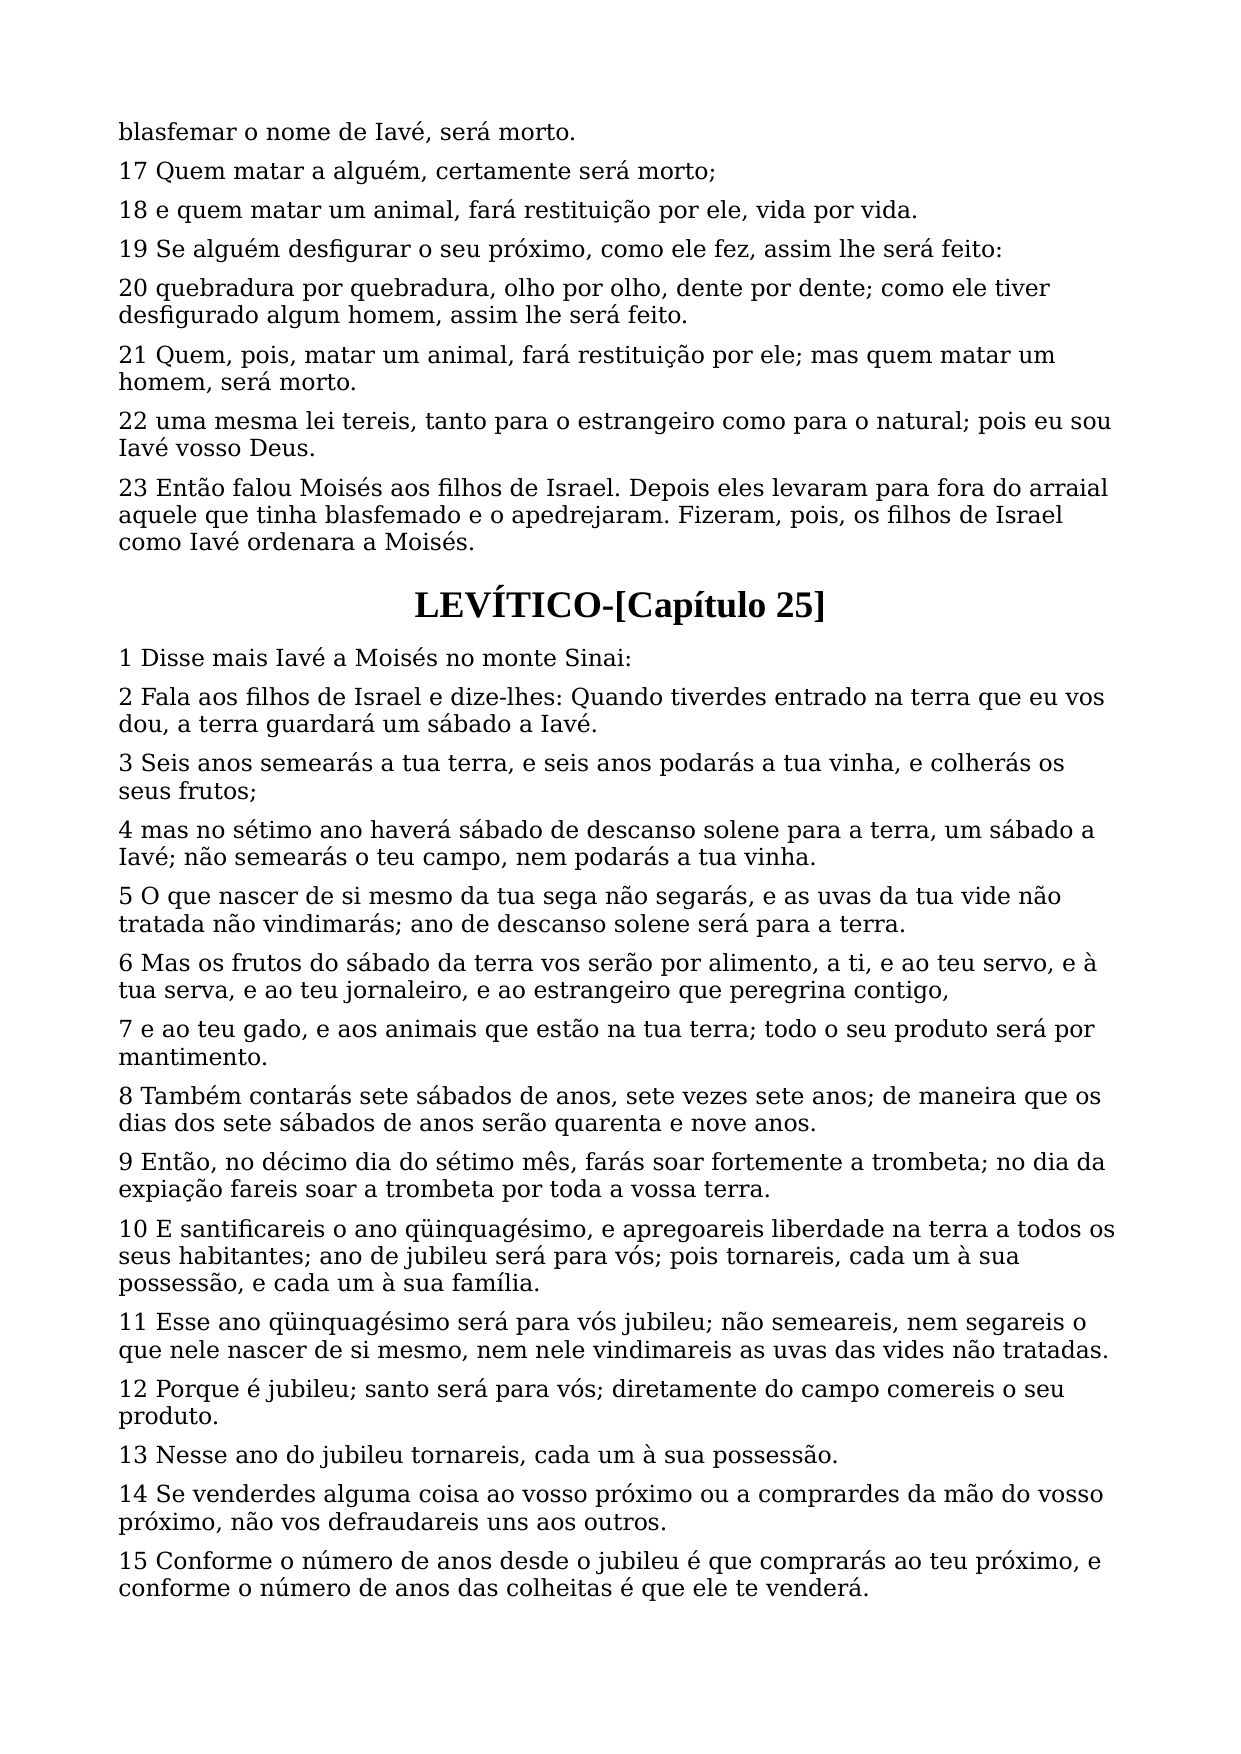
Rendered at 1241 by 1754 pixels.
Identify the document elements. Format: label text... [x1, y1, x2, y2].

subtitle LEVÍTICO-[Capítulo 25] [118, 583, 1122, 626]
text 15 Conforme o número de anos desde o jubileu é que comprarás ao teu próximo, e conforme o número de anos das colheitas é que ele te venderá. [118, 1547, 1122, 1602]
text blasfemar o nome de Iavé, será morto. [118, 118, 1122, 145]
text 9 Então, no décimo dia do sétimo mês, farás soar fortemente a trombeta; no dia da expiação fareis soar a trombeta por toda a vossa terra. [118, 1149, 1122, 1203]
text 22 uma mesma lei tereis, tanto para o estrangeiro como para o natural; pois eu sou Iavé vosso Deus. [118, 408, 1122, 462]
text 23 Então falou Moisés aos filhos de Israel. Depois eles levaram para fora do arraial aquele que tinha blasfemado e o apedrejaram. Fizeram, pois, os filhos de Israel como Iavé ordenara a Moisés. [118, 474, 1122, 556]
text 12 Porque é jubileu; santo será para vós; diretamente do campo comereis o seu produto. [118, 1375, 1122, 1430]
text 18 e quem matar um animal, fará restituição por ele, vida por vida. [118, 196, 1122, 224]
text 20 quebradura por quebradura, olho por olho, dente por dente; como ele tiver desfigurado algum homem, assim lhe será feito. [118, 275, 1122, 329]
text 14 Se venderdes alguma coisa ao vosso próximo ou a comprardes da mão do vosso próximo, não vos defraudareis uns aos outros. [118, 1481, 1122, 1536]
text 1 Disse mais Iavé a Moisés no monte Sinai: [118, 644, 1122, 672]
text 4 mas no sétimo ano haverá sábado de descanso solene para a terra, um sábado a Iavé; não semearás o teu campo, nem podarás a tua vinha. [118, 816, 1122, 871]
text 17 Quem matar a alguém, certamente será morto; [118, 157, 1122, 184]
text 3 Seis anos semearás a tua terra, e seis anos podarás a tua vinha, e colherás os seus frutos; [118, 750, 1122, 804]
text 19 Se alguém desfigurar o seu próximo, como ele fez, assim lhe será feito: [118, 236, 1122, 263]
text 10 E santificareis o ano qüinquagésimo, e apregoareis liberdade na terra a todos os seus habitantes; ano de jubileu será para vós; pois tornareis, cada um à sua possessão, e cada um à sua família. [118, 1215, 1122, 1297]
text 11 Esse ano qüinquagésimo será para vós jubileu; não semeareis, nem segareis o que nele nascer de si mesmo, nem nele vindimareis as uvas das vides não tratadas. [118, 1309, 1122, 1363]
text 6 Mas os frutos do sábado da terra vos serão por alimento, a ti, e ao teu servo, e à tua serva, e ao teu jornaleiro, e ao estrangeiro que peregrina contigo, [118, 949, 1122, 1004]
text 21 Quem, pois, matar um animal, fará restituição por ele; mas quem matar um homem, será morto. [118, 341, 1122, 396]
text 8 Também contarás sete sábados de anos, sete vezes sete anos; de maneira que os dias dos sete sábados de anos serão quarenta e nove anos. [118, 1082, 1122, 1137]
text 7 e ao teu gado, e aos animais que estão na tua terra; todo o seu produto será por mantimento. [118, 1016, 1122, 1070]
text 2 Fala aos filhos de Israel e dize-lhes: Quando tiverdes entrado na terra que eu vos dou, a terra guardará um sábado a Iavé. [118, 683, 1122, 738]
text 5 O que nascer de si mesmo da tua sega não segarás, e as uvas da tua vide não tratada não vindimarás; ano de descanso solene será para a terra. [118, 883, 1122, 937]
text 13 Nesse ano do jubileu tornareis, cada um à sua possessão. [118, 1442, 1122, 1469]
